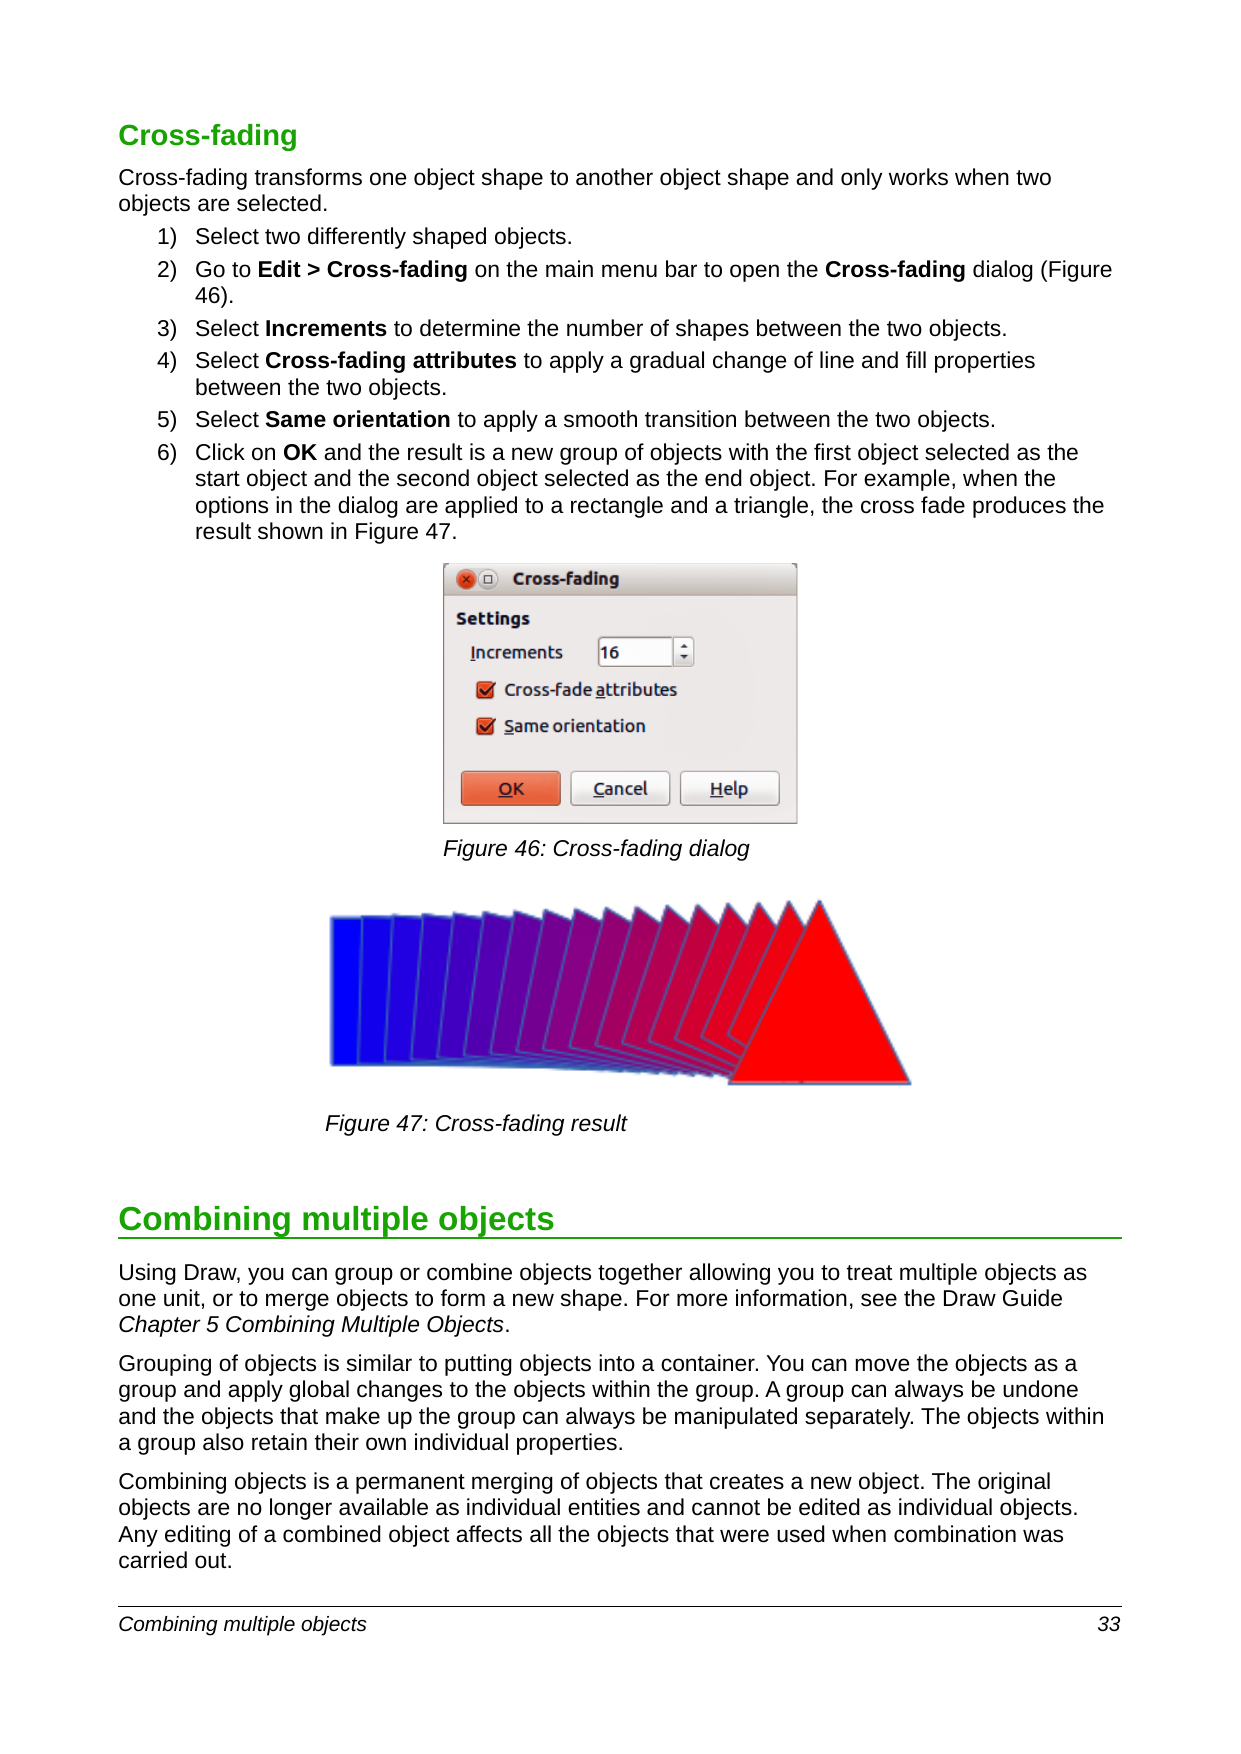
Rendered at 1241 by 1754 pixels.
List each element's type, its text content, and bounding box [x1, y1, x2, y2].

picture [443, 563, 798, 824]
list Select two differently shaped objects. [177, 223, 1122, 249]
picture [325, 897, 916, 1092]
text Grouping of objects is similar to putting objects into a container. You can move the objects as a group and apply global changes to the objects within the group. A group can always be undone and the objects that make up the group can always be manipulated separately. The objects within a group also retain their own individual properties. [118, 1350, 1122, 1455]
list Select Same orientation to apply a smooth transition between the two objects. [177, 406, 1122, 433]
text Using Draw, you can group or combine objects together allowing you to treat multiple objects as one unit, or to merge objects to form a new shape. For more information, see the Draw Guide Chapter 5 Combining Multiple Objects. [118, 1258, 1122, 1337]
subtitle Combining multiple objects [118, 1199, 1122, 1237]
list Go to Edit > Cross-fading on the main menu bar to open the Cross-fading dialog (Figure 46). [177, 256, 1122, 308]
text Figure 47: Cross-fading result [325, 1109, 915, 1136]
text Combining objects is a permanent merging of objects that creates a new object. The original objects are no longer available as individual entities and cannot be edited as individual objects. Any editing of a combined object affects all the objects that were used when combination was carried out. [118, 1468, 1122, 1573]
list Select Increments to determine the number of shapes between the two objects. [177, 315, 1122, 341]
list Click on OK and the result is a new group of objects with the first object selected as the start object and the second object selected as the end object. For example, when the options in the dialog are applied to a rectangle and a triangle, the cross fade produces the result shown in Figure 47. [177, 439, 1122, 544]
list Cross-fading transforms one object shape to another object shape and only works when two objects are selected. [118, 164, 1122, 217]
text Figure 46: Cross-fading dialog [443, 835, 797, 861]
subtitle Cross-fading [118, 118, 1122, 152]
list Select Cross-fading attributes to apply a gradual change of line and fill properties between the two objects. [177, 347, 1122, 400]
